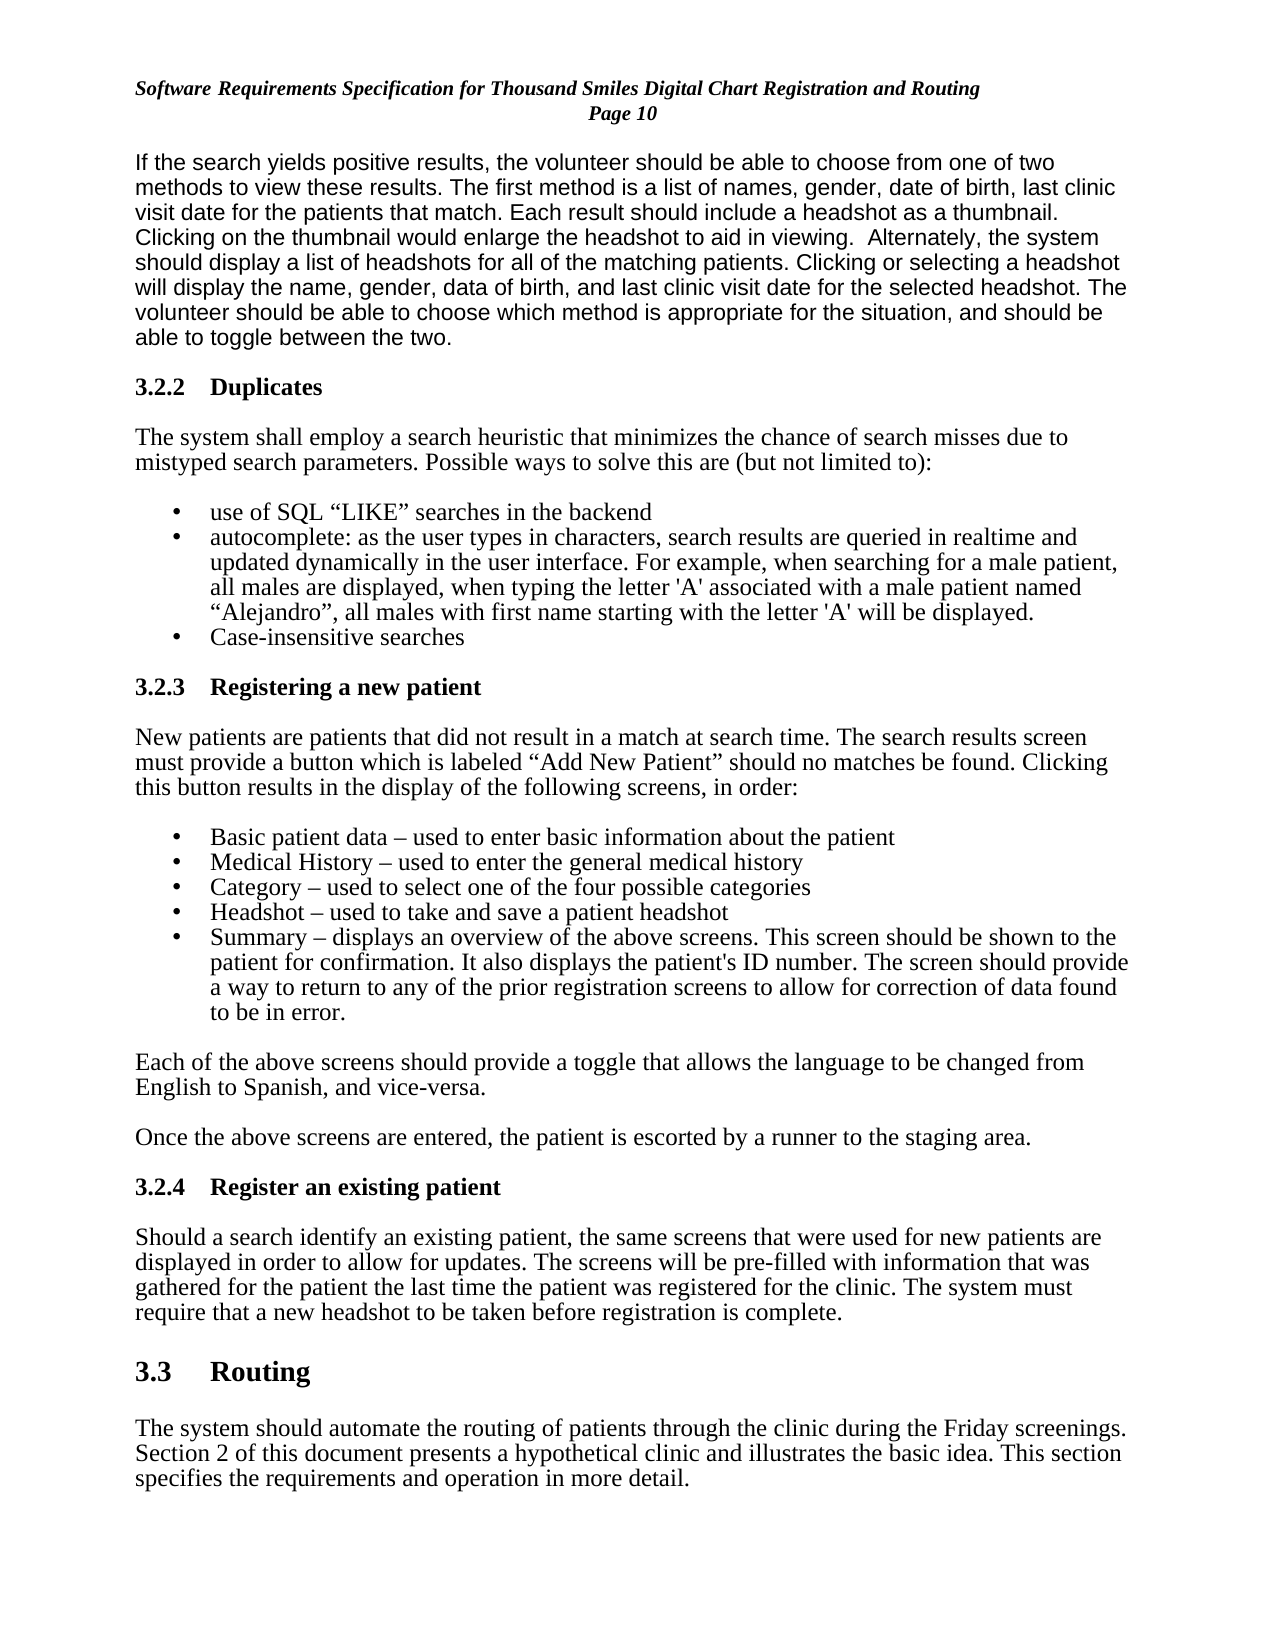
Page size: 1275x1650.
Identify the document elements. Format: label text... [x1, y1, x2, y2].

subtitle Registering a new patient [135, 675, 1140, 700]
text The system should automate the routing of patients through the clinic during the Friday screenings. Section 2 of this document presents a hypothetical clinic and illustrates the basic idea. This section specifies the requirements and operation in more detail. [135, 1417, 1140, 1492]
list Case-insensitive searches [172, 625, 1140, 650]
text Each of the above screens should provide a toggle that allows the language to be changed from English to Spanish, and vice-versa. [135, 1050, 1140, 1100]
list Headshot – used to take and save a patient headshot [172, 900, 1140, 925]
list Basic patient data – used to enter basic information about the patient [172, 825, 1140, 850]
text The system shall employ a search heuristic that minimizes the chance of search misses due to mistyped search parameters. Possible ways to solve this are (but not limited to): [135, 425, 1140, 475]
list use of SQL “LIKE” searches in the backend [172, 500, 1140, 525]
list Summary – displays an overview of the above screens. This screen should be shown to the patient for confirmation. It also displays the patient's ID number. The screen should provide a way to return to any of the prior registration screens to allow for correction of data found to be in error. [172, 925, 1140, 1025]
list Category – used to select one of the four possible categories [172, 875, 1140, 900]
list autocomplete: as the user types in characters, search results are queried in realtime and updated dynamically in the user interface. For example, when searching for a male patient, all males are displayed, when typing the letter 'A' associated with a male patient named “Alejandro”, all males with first name starting with the letter 'A' will be displayed. [172, 525, 1140, 625]
text Once the above screens are entered, the patient is escorted by a runner to the staging area. [135, 1125, 1140, 1150]
text Should a search identify an existing patient, the same screens that were used for new patients are displayed in order to allow for updates. The screens will be pre-filled with information that was gathered for the patient the last time the patient was registered for the clinic. The system must require that a new headshot to be taken before registration is complete. [135, 1225, 1140, 1325]
subtitle Routing [135, 1354, 1140, 1388]
text New patients are patients that did not result in a match at search time. The search results screen must provide a button which is labeled “Add New Patient” should no matches be found. Clicking this button results in the display of the following screens, in order: [135, 725, 1140, 800]
subtitle Register an existing patient [135, 1175, 1140, 1200]
list Medical History – used to enter the general medical history [172, 850, 1140, 875]
subtitle Duplicates [135, 375, 1140, 400]
text If the search yields positive results, the volunteer should be able to choose from one of two methods to view these results. The first method is a list of names, gender, date of birth, last clinic visit date for the patients that match. Each result should include a headshot as a thumbnail. Clicking on the thumbnail would enlarge the headshot to aid in viewing. Alternately, the system should display a list of headshots for all of the matching patients. Clicking or selecting a headshot will display the name, gender, data of birth, and last clinic visit date for the selected headshot. The volunteer should be able to choose which method is appropriate for the situation, and should be able to toggle between the two. [135, 150, 1140, 350]
